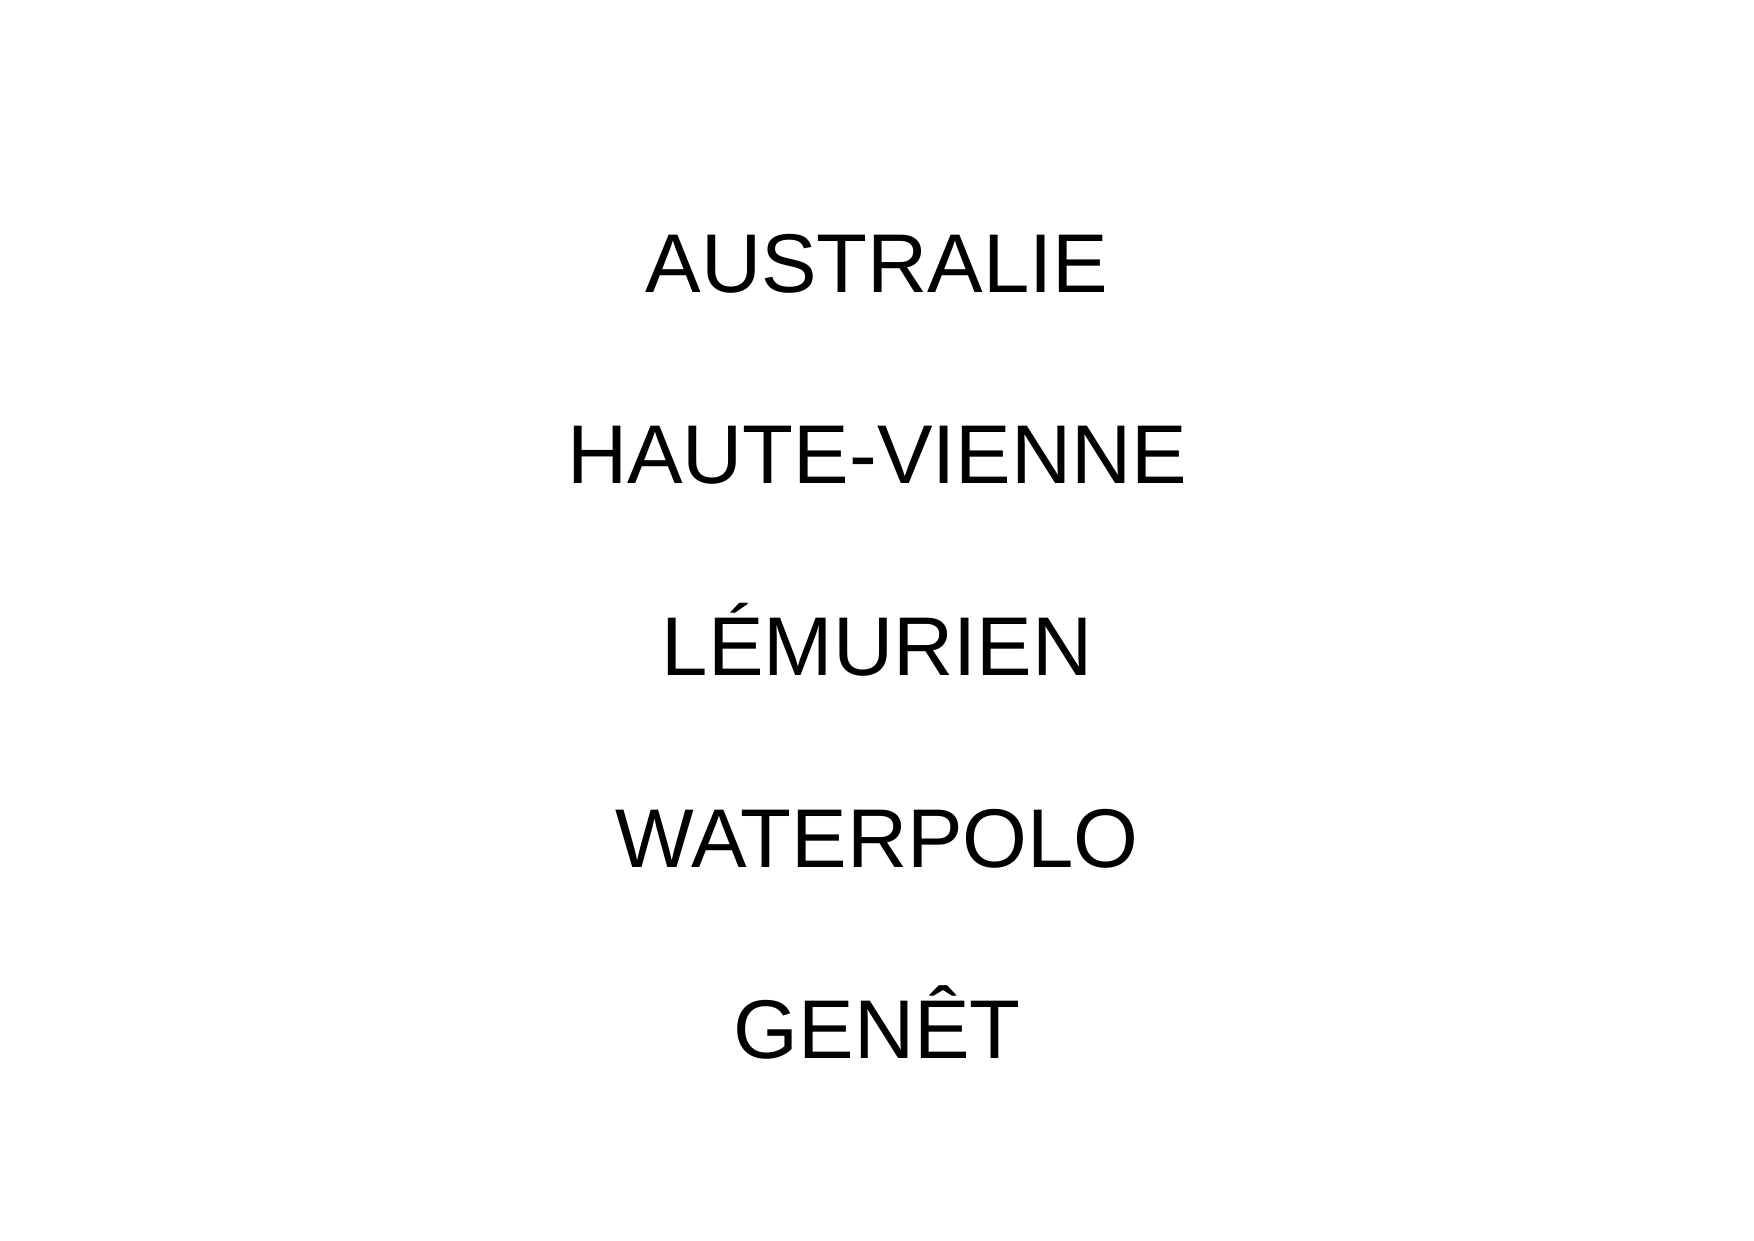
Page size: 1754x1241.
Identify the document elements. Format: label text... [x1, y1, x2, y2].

text AUSTRALIE [118, 214, 1636, 310]
text LÉMURIEN [118, 597, 1636, 693]
text GENÊT [118, 981, 1636, 1076]
text HAUTE-VIENNE [118, 406, 1636, 501]
text WATERPOLO [118, 789, 1636, 885]
